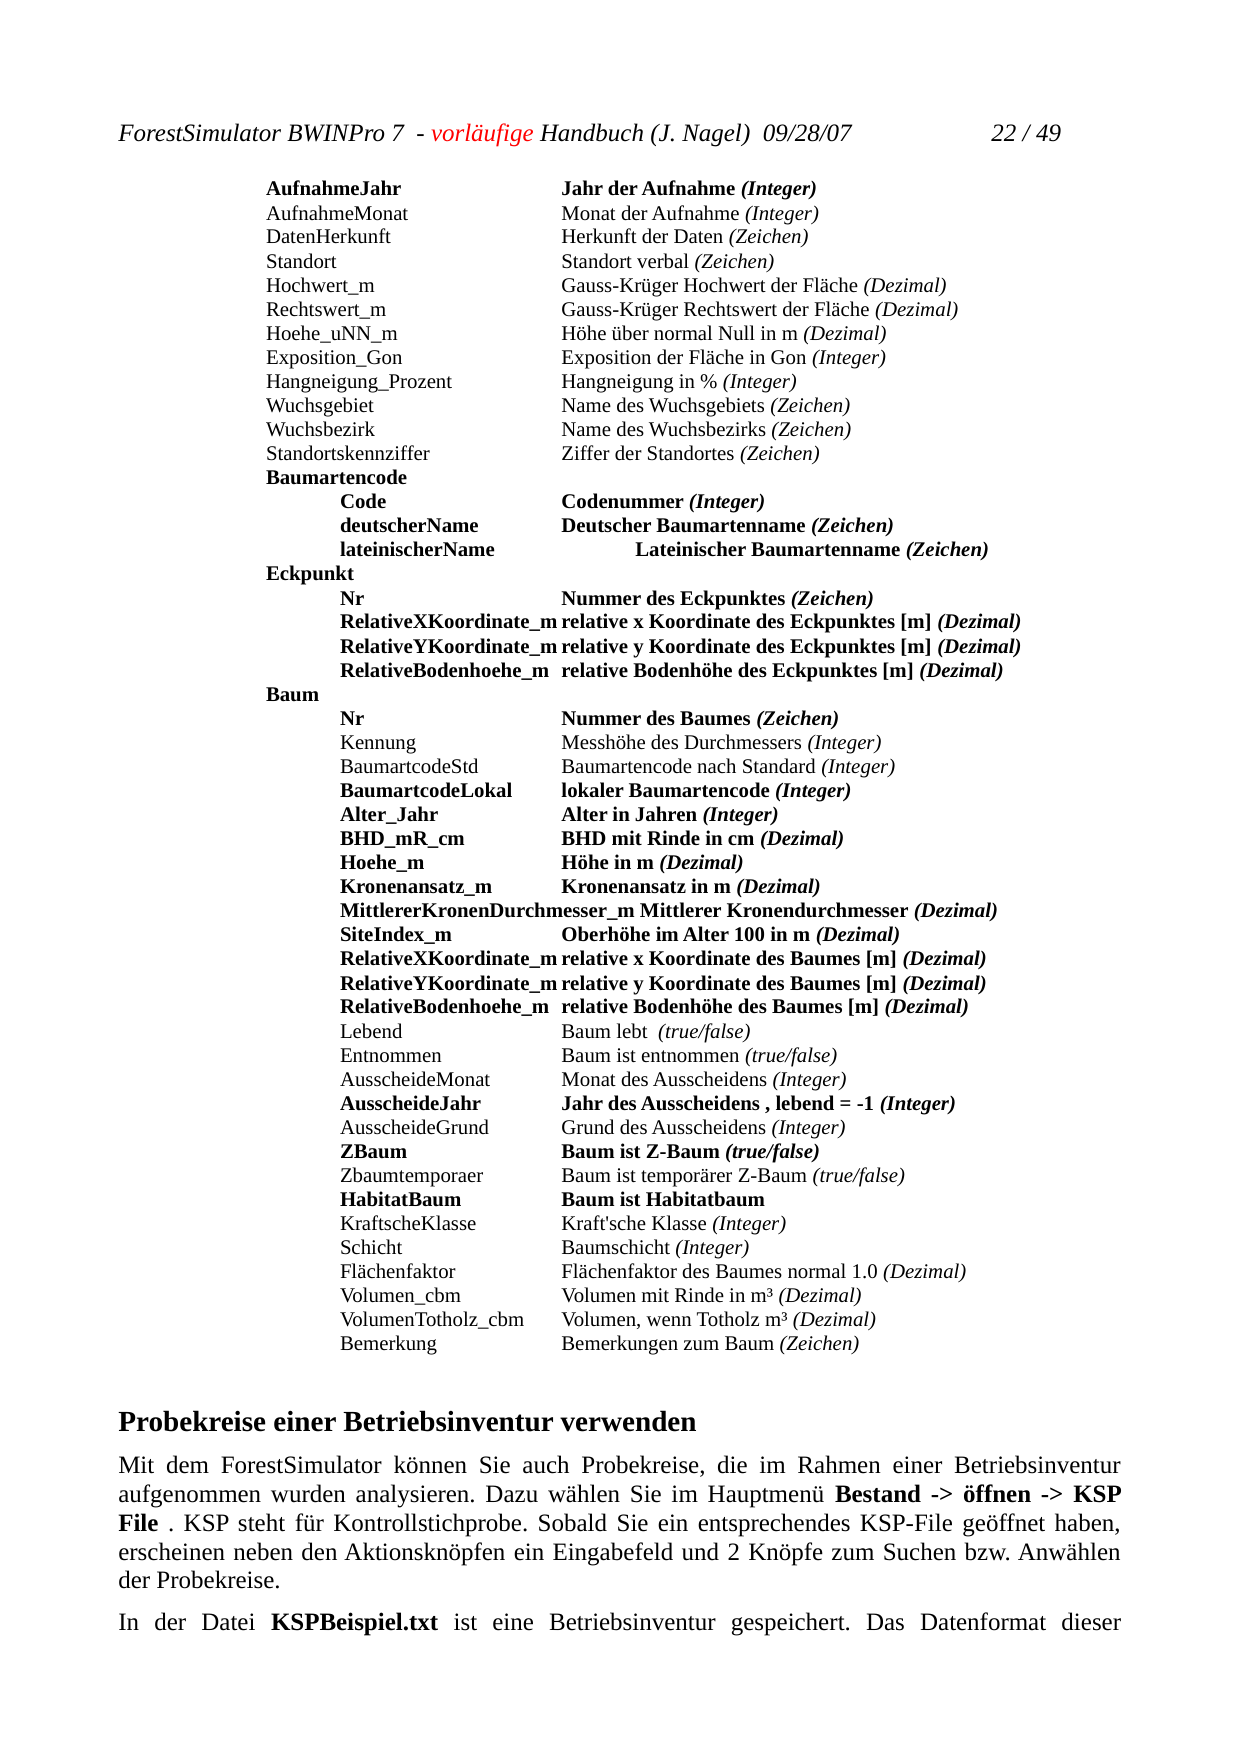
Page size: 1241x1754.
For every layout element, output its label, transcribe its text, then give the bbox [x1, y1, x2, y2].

text AufnahmeMonat Monat der Aufnahme (Integer) [118, 200, 1122, 224]
text RelativeXKoordinate_m relative x Koordinate des Eckpunktes [m] (Dezimal) [118, 609, 1122, 633]
text RelativeXKoordinate_m relative x Koordinate des Baumes [m] (Dezimal) [118, 946, 1122, 970]
text BHD_mR_cm BHD mit Rinde in cm (Dezimal) [118, 826, 1122, 850]
text Hangneigung_Prozent Hangneigung in % (Integer) [118, 369, 1122, 393]
text AusscheideJahr Jahr des Ausscheidens , lebend = -1 (Integer) [118, 1091, 1122, 1115]
text RelativeYKoordinate_m relative y Koordinate des Baumes [m] (Dezimal) [118, 970, 1122, 994]
text BaumartcodeStd Baumartencode nach Standard (Integer) [118, 754, 1122, 778]
text Bemerkung Bemerkungen zum Baum (Zeichen) [118, 1331, 1122, 1355]
text BaumartcodeLokal lokaler Baumartencode (Integer) [118, 778, 1122, 802]
text deutscherName Deutscher Baumartenname (Zeichen) [118, 513, 1122, 537]
text VolumenTotholz_cbm Volumen, wenn Totholz m³ (Dezimal) [118, 1307, 1122, 1331]
text Kronenansatz_m Kronenansatz in m (Dezimal) [118, 874, 1122, 898]
text AufnahmeJahr Jahr der Aufnahme (Integer) [118, 176, 1122, 200]
text In der Datei KSPBeispiel.txt ist eine Betriebsinventur gespeichert. Das Datenformat dieser [118, 1607, 1122, 1636]
text Standort Standort verbal (Zeichen) [118, 248, 1122, 273]
text Kennung Messhöhe des Durchmessers (Integer) [118, 730, 1122, 754]
text Eckpunkt [118, 561, 1122, 585]
text Wuchsbezirk Name des Wuchsbezirks (Zeichen) [118, 417, 1122, 441]
text Mit dem ForestSimulator können Sie auch Probekreise, die im Rahmen einer Betriebsinventur aufgenommen wurden analysieren. Dazu wählen Sie im Hauptmenü Bestand -> öffnen -> KSP File . KSP steht für Kontrollstichprobe. Sobald Sie ein entsprechendes KSP-File geöffnet haben, erscheinen neben den Aktionsknöpfen ein Eingabefeld und 2 Knöpfe zum Suchen bzw. Anwählen der Probekreise. [118, 1451, 1122, 1594]
text Wuchsgebiet Name des Wuchsgebiets (Zeichen) [118, 393, 1122, 417]
text RelativeBodenhoehe_m relative Bodenhöhe des Baumes [m] (Dezimal) [118, 994, 1122, 1018]
text HabitatBaum Baum ist Habitatbaum [118, 1187, 1122, 1211]
text Standortskennziffer Ziffer der Standortes (Zeichen) [118, 441, 1122, 465]
text Rechtswert_m Gauss-Krüger Rechtswert der Fläche (Dezimal) [118, 297, 1122, 321]
text Entnommen Baum ist entnommen (true/false) [118, 1043, 1122, 1067]
text Zbaumtemporaer Baum ist temporärer Z-Baum (true/false) [118, 1163, 1122, 1187]
text KraftscheKlasse Kraft'sche Klasse (Integer) [118, 1211, 1122, 1235]
text lateinischerName Lateinischer Baumartenname (Zeichen) [118, 537, 1122, 561]
text ZBaum Baum ist Z-Baum (true/false) [118, 1139, 1122, 1163]
text Baum [118, 682, 1122, 706]
text DatenHerkunft Herkunft der Daten (Zeichen) [118, 224, 1122, 248]
text Hoehe_m Höhe in m (Dezimal) [118, 850, 1122, 874]
text SiteIndex_m Oberhöhe im Alter 100 in m (Dezimal) [118, 922, 1122, 946]
text Volumen_cbm Volumen mit Rinde in m³ (Dezimal) [118, 1283, 1122, 1307]
text Nr Nummer des Eckpunktes (Zeichen) [118, 585, 1122, 609]
text MittlererKronenDurchmesser_m Mittlerer Kronendurchmesser (Dezimal) [118, 898, 1122, 922]
text Baumartencode [118, 465, 1122, 489]
text Schicht Baumschicht (Integer) [118, 1235, 1122, 1259]
text Lebend Baum lebt (true/false) [118, 1018, 1122, 1043]
text RelativeYKoordinate_m relative y Koordinate des Eckpunktes [m] (Dezimal) [118, 633, 1122, 658]
text Exposition_Gon Exposition der Fläche in Gon (Integer) [118, 345, 1122, 369]
text Hoehe_uNN_m Höhe über normal Null in m (Dezimal) [118, 321, 1122, 345]
text AusscheideGrund Grund des Ausscheidens (Integer) [118, 1115, 1122, 1139]
text Flächenfaktor Flächenfaktor des Baumes normal 1.0 (Dezimal) [118, 1259, 1122, 1283]
text AusscheideMonat Monat des Ausscheidens (Integer) [118, 1067, 1122, 1091]
text Alter_Jahr Alter in Jahren (Integer) [118, 802, 1122, 826]
text Hochwert_m Gauss-Krüger Hochwert der Fläche (Dezimal) [118, 273, 1122, 297]
text RelativeBodenhoehe_m relative Bodenhöhe des Eckpunktes [m] (Dezimal) [118, 658, 1122, 682]
text Code Codenummer (Integer) [118, 489, 1122, 513]
subtitle Probekreise einer Betriebsinventur verwenden [118, 1404, 1122, 1438]
text Nr Nummer des Baumes (Zeichen) [118, 706, 1122, 730]
